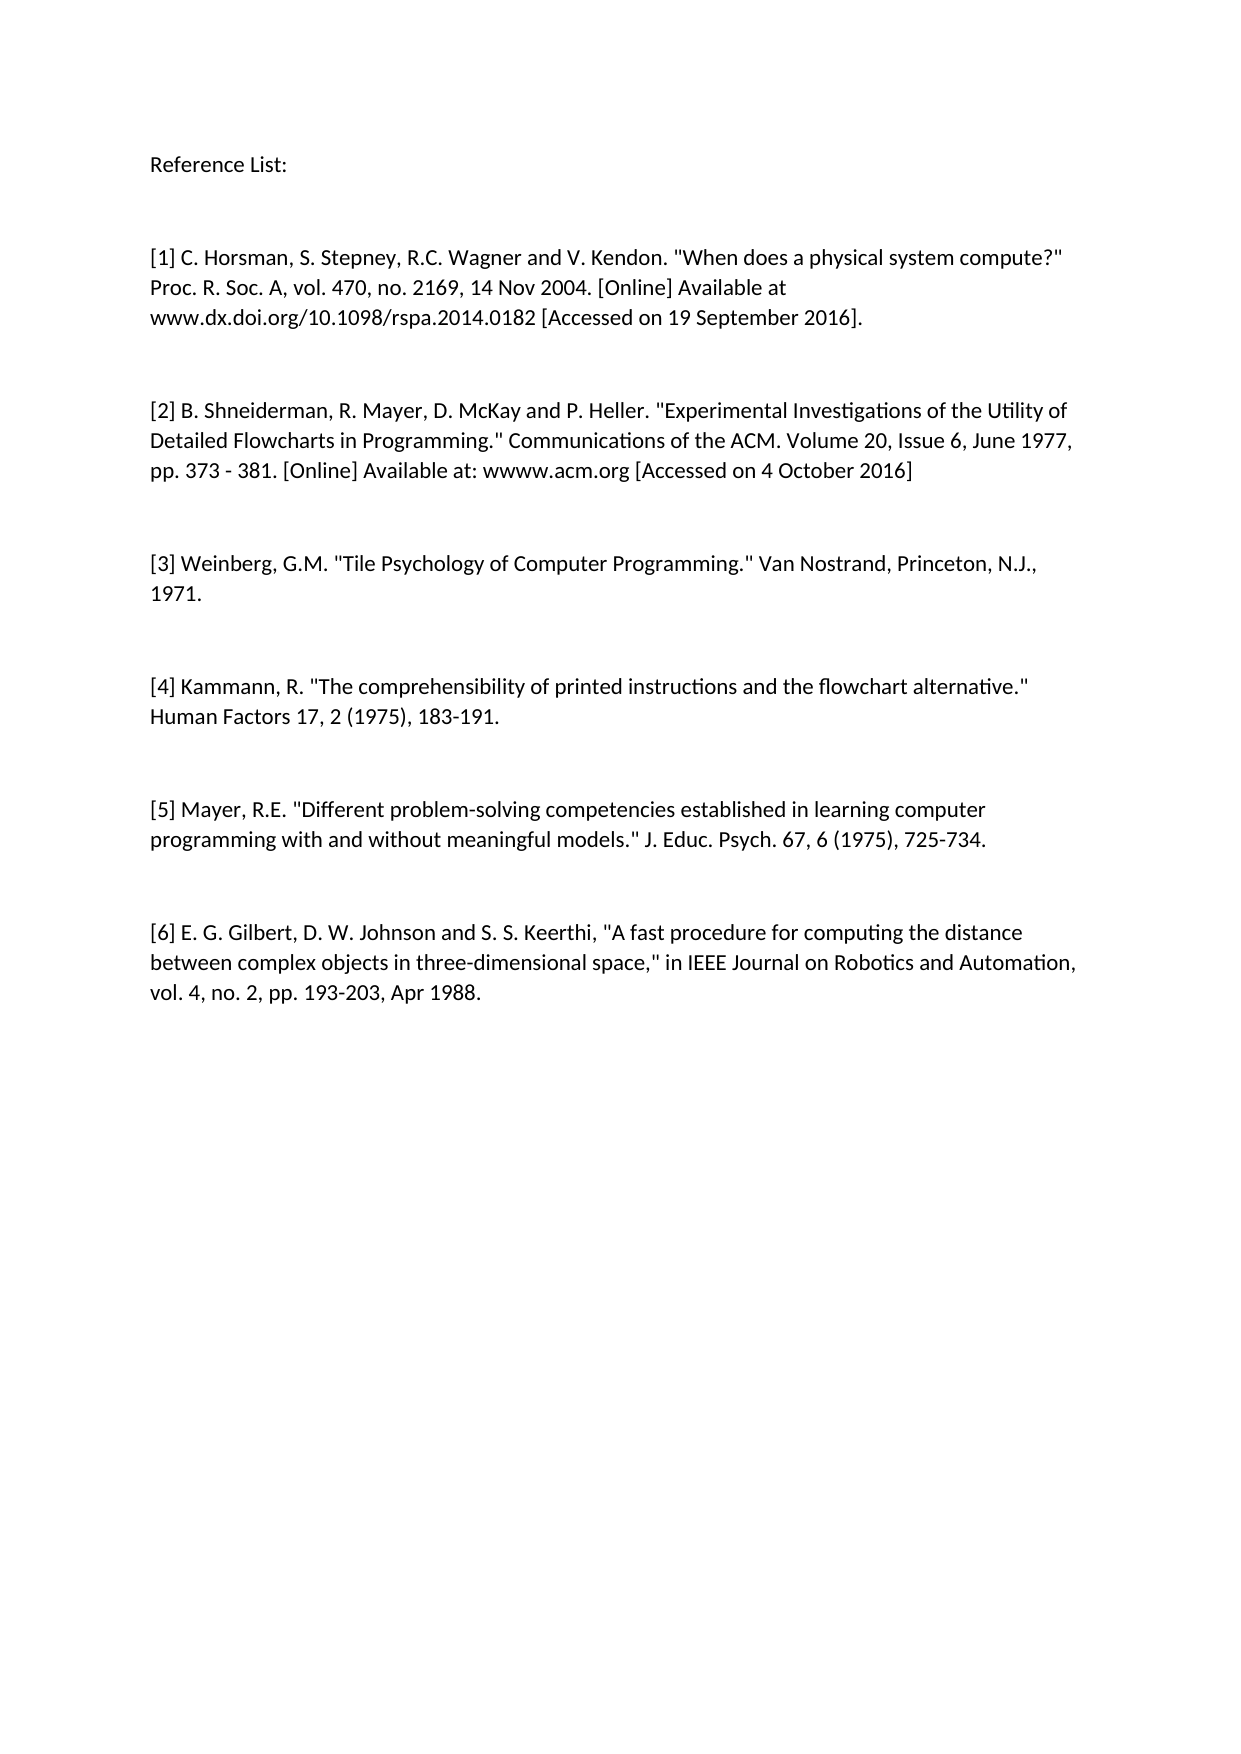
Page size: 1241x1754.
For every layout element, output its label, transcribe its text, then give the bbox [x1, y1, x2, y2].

text [3] Weinberg, G.M. "Tile Psychology of Computer Programming." Van Nostrand, Princeton, N.J., 1971. [150, 549, 1090, 607]
text [4] Kammann, R. "The comprehensibility of printed instructions and the flowchart alternative." Human Factors 17, 2 (1975), 183-191. [150, 672, 1090, 730]
text Reference List: [150, 150, 1090, 178]
text [5] Mayer, R.E. "Different problem-solving competencies established in learning computer programming with and without meaningful models." J. Educ. Psych. 67, 6 (1975), 725-734. [150, 795, 1090, 853]
text [6] E. G. Gilbert, D. W. Johnson and S. S. Keerthi, "A fast procedure for computing the distance between complex objects in three-dimensional space," in IEEE Journal on Robotics and Automation, vol. 4, no. 2, pp. 193-203, Apr 1988. [150, 918, 1090, 1006]
text [1] C. Horsman, S. Stepney, R.C. Wagner and V. Kendon. "When does a physical system compute?" Proc. R. Soc. A, vol. 470, no. 2169, 14 Nov 2004. [Online] Available at www.dx.doi.org/10.1098/rspa.2014.0182 [Accessed on 19 September 2016]. [150, 243, 1090, 331]
text [2] B. Shneiderman, R. Mayer, D. McKay and P. Heller. "Experimental Investigations of the Utility of Detailed Flowcharts in Programming." Communications of the ACM. Volume 20, Issue 6, June 1977, pp. 373 - 381. [Online] Available at: wwww.acm.org [Accessed on 4 October 2016] [150, 396, 1090, 484]
